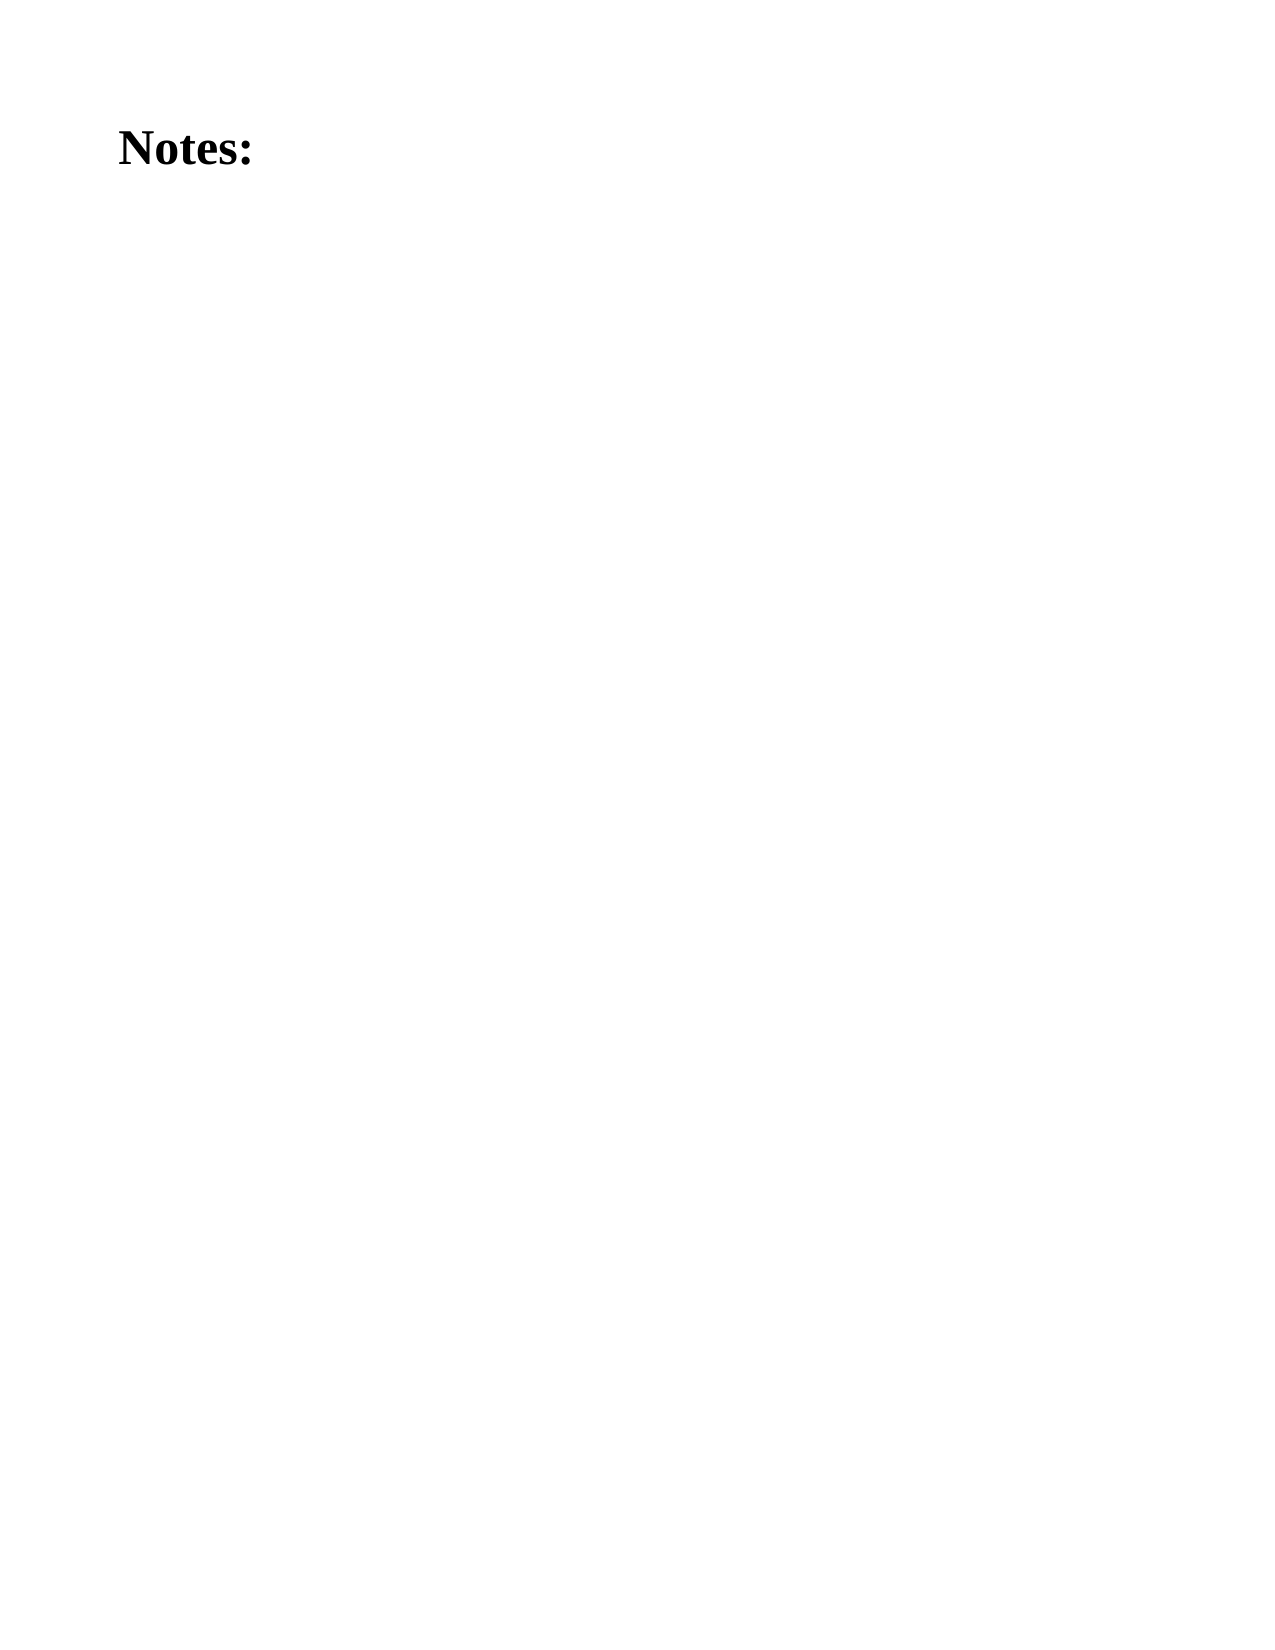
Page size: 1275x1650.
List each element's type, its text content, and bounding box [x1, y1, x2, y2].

text Notes: [118, 118, 1157, 176]
